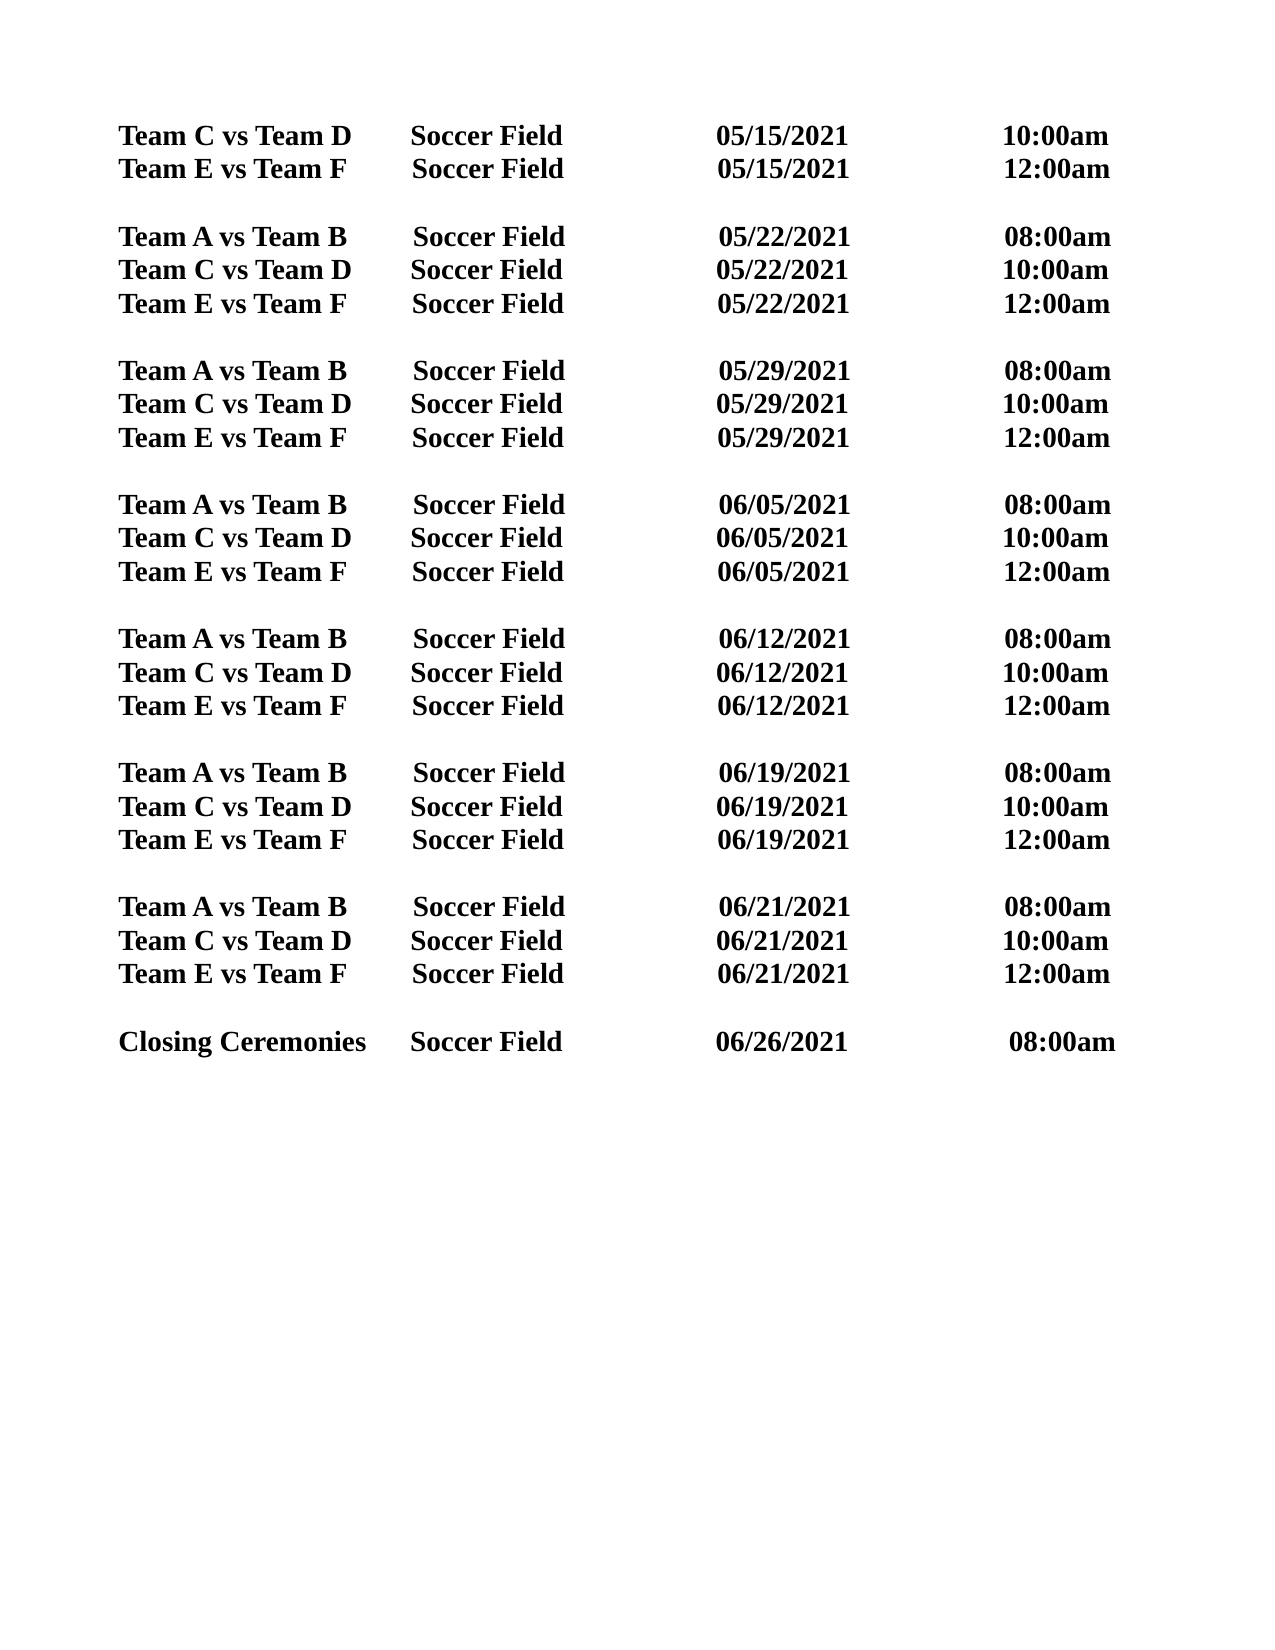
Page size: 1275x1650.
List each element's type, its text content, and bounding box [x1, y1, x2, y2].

text Team C vs Team D Soccer Field 06/12/2021 10:00am [118, 655, 1157, 688]
text Team A vs Team B Soccer Field 06/05/2021 08:00am [118, 487, 1157, 521]
text Team E vs Team F Soccer Field 06/05/2021 12:00am [118, 554, 1157, 588]
text Team C vs Team D Soccer Field 06/19/2021 10:00am [118, 789, 1157, 822]
text Team A vs Team B Soccer Field 06/21/2021 08:00am [118, 889, 1157, 923]
text Team A vs Team B Soccer Field 05/22/2021 08:00am [118, 219, 1157, 252]
text Team A vs Team B Soccer Field 05/29/2021 08:00am [118, 353, 1157, 386]
text Team E vs Team F Soccer Field 05/29/2021 12:00am [118, 420, 1157, 453]
text Team E vs Team F Soccer Field 06/19/2021 12:00am [118, 822, 1157, 856]
text Team E vs Team F Soccer Field 06/21/2021 12:00am [118, 957, 1157, 990]
text Team C vs Team D Soccer Field 05/22/2021 10:00am [118, 252, 1157, 286]
text Team C vs Team D Soccer Field 05/29/2021 10:00am [118, 386, 1157, 420]
text Team A vs Team B Soccer Field 06/12/2021 08:00am [118, 621, 1157, 655]
text Team C vs Team D Soccer Field 05/15/2021 10:00am [118, 118, 1157, 152]
text Team E vs Team F Soccer Field 05/15/2021 12:00am [118, 152, 1157, 185]
text Team E vs Team F Soccer Field 06/12/2021 12:00am [118, 688, 1157, 722]
text Team E vs Team F Soccer Field 05/22/2021 12:00am [118, 286, 1157, 319]
text Team A vs Team B Soccer Field 06/19/2021 08:00am [118, 755, 1157, 789]
text Closing Ceremonies Soccer Field 06/26/2021 08:00am [118, 1024, 1157, 1057]
text Team C vs Team D Soccer Field 06/21/2021 10:00am [118, 923, 1157, 957]
text Team C vs Team D Soccer Field 06/05/2021 10:00am [118, 521, 1157, 554]
